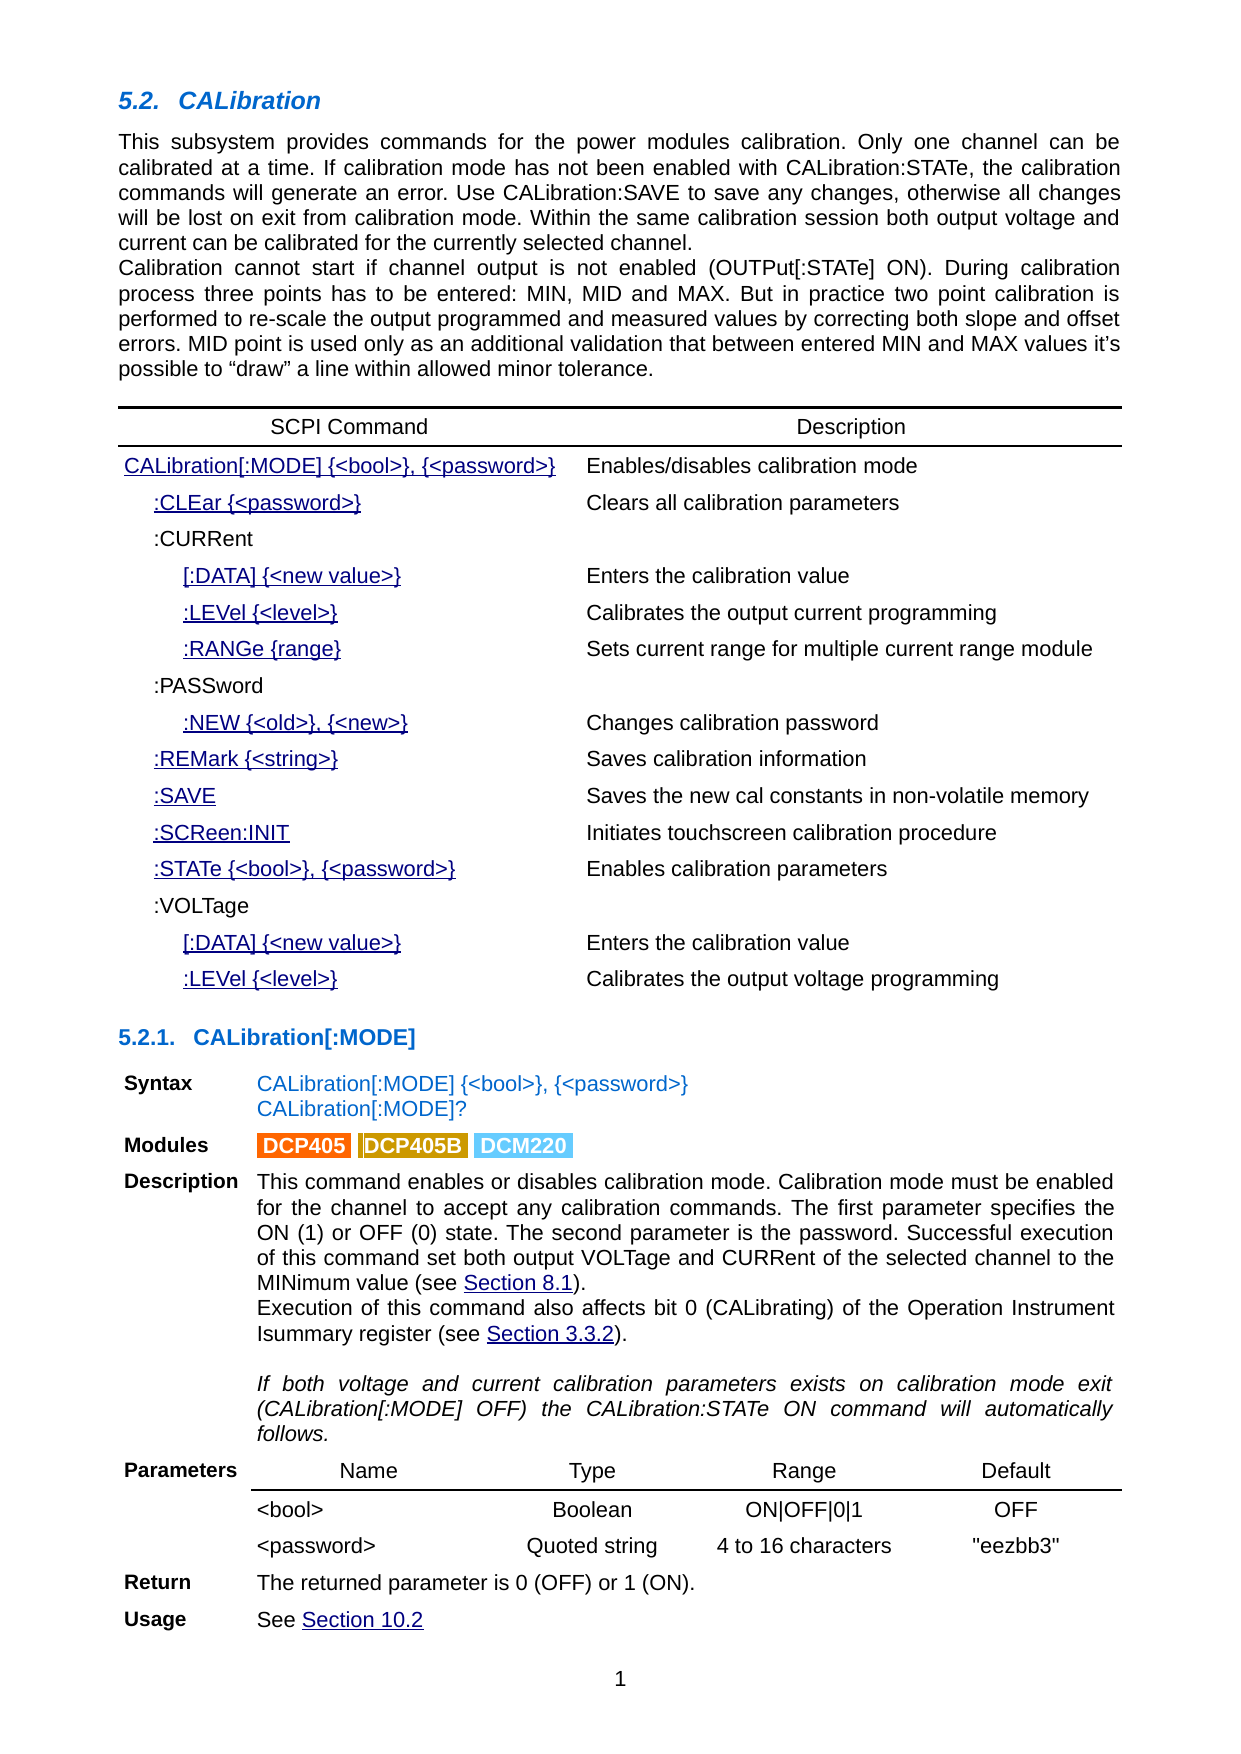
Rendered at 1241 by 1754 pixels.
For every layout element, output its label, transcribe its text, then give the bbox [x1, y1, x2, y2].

table_cell :VOLTage [118, 887, 580, 924]
table_cell Enables/disables calibration mode [580, 447, 1122, 484]
subtitle CALibration[:MODE] [118, 1024, 1122, 1050]
table_cell Parameters [118, 1452, 251, 1528]
table_cell :CLEar {<password>} [118, 484, 580, 521]
table_header Description [580, 409, 1122, 445]
table_cell [:DATA] {<new value>} [118, 557, 580, 594]
table_cell <bool> [251, 1491, 486, 1528]
table_cell Initiates touchscreen calibration procedure [580, 814, 1122, 851]
table_cell :LEVel {<level>} [118, 961, 580, 997]
table_cell See Section 10.2 [251, 1601, 1122, 1638]
table_cell Calibrates the output current programming [580, 594, 1122, 631]
table_cell :LEVel {<level>} [118, 594, 580, 631]
table_cell :REMark {<string>} [118, 741, 580, 777]
table_cell :CURRent [118, 521, 580, 557]
table_cell Sets current range for multiple current range module [580, 631, 1122, 667]
table_cell OFF [910, 1491, 1122, 1528]
table_cell Calibrates the output voltage programming [580, 961, 1122, 997]
table_cell Modules [118, 1127, 251, 1163]
table_cell DCP405 DCP405B DCM220 [251, 1127, 1122, 1163]
table_cell [:DATA] {<new value>} [118, 924, 580, 961]
subtitle CALibration [118, 86, 1122, 114]
table_cell Default [910, 1452, 1122, 1489]
table_cell ON|OFF|0|1 [698, 1491, 910, 1528]
table_cell :NEW {<old>}, {<new>} [118, 704, 580, 741]
table_cell Name [251, 1452, 486, 1489]
table_cell 4 to 16 characters [698, 1528, 910, 1564]
table_cell [118, 1528, 251, 1564]
table_cell Changes calibration password [580, 704, 1122, 741]
table_cell Saves the new cal constants in non-volatile memory [580, 777, 1122, 814]
table_cell Usage [118, 1601, 251, 1638]
table_cell [580, 667, 1122, 704]
table_cell :PASSword [118, 667, 580, 704]
table_cell Enters the calibration value [580, 924, 1122, 961]
table_cell The returned parameter is 0 (OFF) or 1 (ON). [251, 1564, 1122, 1601]
table_cell Enters the calibration value [580, 557, 1122, 594]
table_cell Description [118, 1164, 251, 1452]
table_cell Clears all calibration parameters [580, 484, 1122, 521]
table_cell Saves calibration information [580, 741, 1122, 777]
table_cell "eezbb3" [910, 1528, 1122, 1564]
text Calibration cannot start if channel output is not enabled (OUTPut[:STATe] ON). During calibration process three points has to be entered: MIN, MID and MAX. But in practice two point calibration is performed to re-scale the output programmed and measured values by correcting both slope and offset errors. MID point is used only as an additional validation that between entered MIN and MAX values it’s possible to “draw” a line within allowed minor tolerance. [118, 255, 1122, 381]
table_cell Boolean [486, 1491, 698, 1528]
table_cell Return [118, 1564, 251, 1601]
table_cell Type [486, 1452, 698, 1489]
text This subsystem provides commands for the power modules calibration. Only one channel can be calibrated at a time. If calibration mode has not been enabled with CALibration:STATe, the calibration commands will generate an error. Use CALibration:SAVE to save any changes, otherwise all changes will be lost on exit from calibration mode. Within the same calibration session both output voltage and current can be calibrated for the currently selected channel. [118, 129, 1122, 255]
table_cell Range [698, 1452, 910, 1489]
table_cell Enables calibration parameters [580, 851, 1122, 887]
table_cell Quoted string [486, 1528, 698, 1564]
table_cell [580, 521, 1122, 557]
table_header SCPI Command [118, 409, 580, 445]
table_cell :STATe {<bool>}, {<password>} [118, 851, 580, 887]
table_cell :SAVE [118, 777, 580, 814]
table_cell :RANGe {range} [118, 631, 580, 667]
table_header Syntax [118, 1065, 251, 1127]
table_cell CALibration[:MODE] {<bool>}, {<password>} [118, 447, 580, 484]
table_cell This command enables or disables calibration mode. Calibration mode must be enabled for the channel to accept any calibration commands. The first parameter specifies the ON (1) or OFF (0) state. The second parameter is the password. Successful execution of this command set both output VOLTage and CURRent of the selected channel to the MINimum value (see Section 8.1). Execution of this command also affects bit 0 (CALibrating) of the Operation Instrument Isummary register (see Section 3.3.2). If both voltage and current calibration parameters exists on calibration mode exit (CALibration[:MODE] OFF) the CALibration:STATe ON command will automatically follows. [251, 1164, 1122, 1452]
table_header CALibration[:MODE] {<bool>}, {<password>} CALibration[:MODE]? [251, 1065, 1122, 1127]
table_cell [580, 887, 1122, 924]
table_cell :SCReen:INIT [118, 814, 580, 851]
table_cell <password> [251, 1528, 486, 1564]
